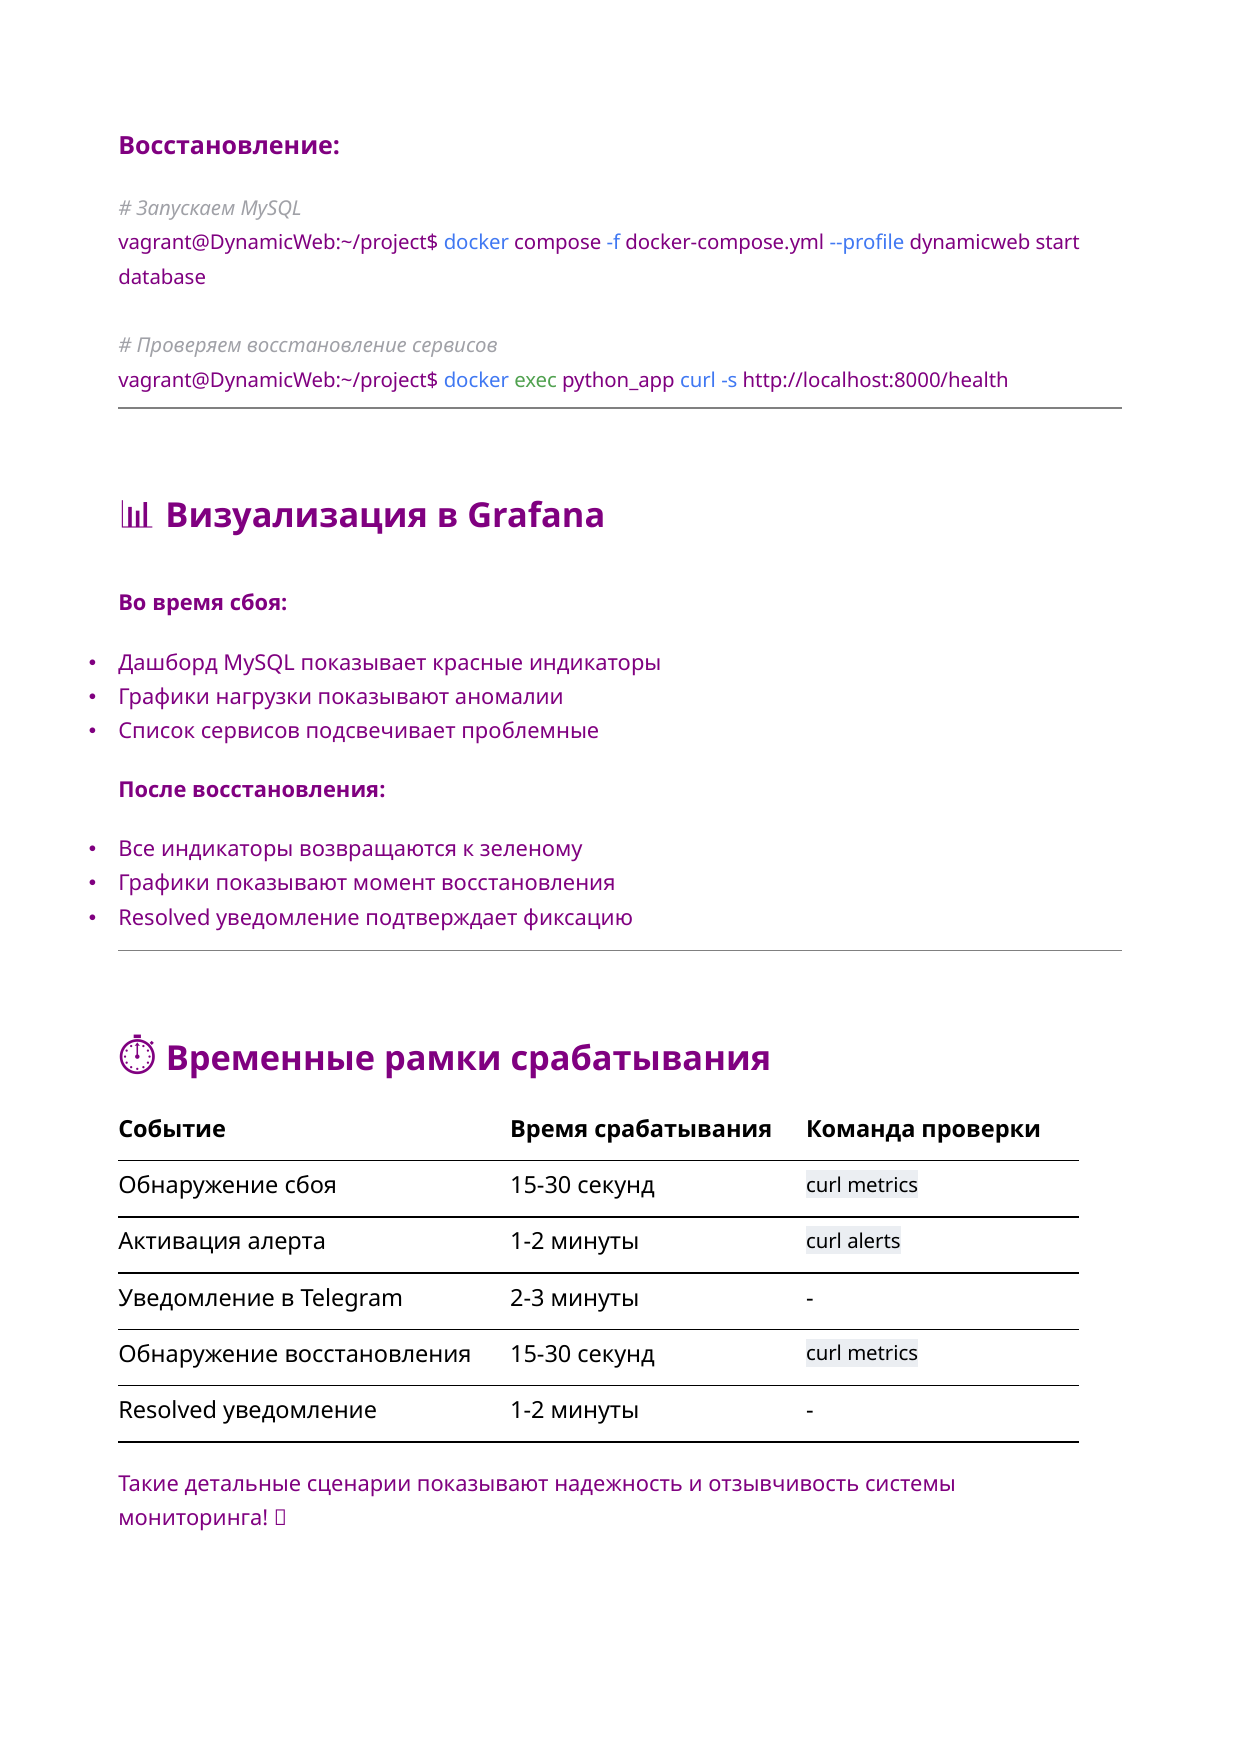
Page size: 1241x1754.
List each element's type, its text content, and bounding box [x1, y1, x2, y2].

table_cell 15-30 секунд [510, 1161, 806, 1216]
table_cell - [806, 1274, 1079, 1328]
list Дашборд MySQL показывает красные индикаторы [118, 647, 1122, 676]
text vagrant@DynamicWeb:~/project$ docker compose -f docker-compose.yml --profile dynamicweb start database [118, 221, 1122, 290]
list Графики нагрузки показывают аномалии [118, 681, 1122, 711]
text # Проверяем восстановление сервисов [118, 324, 1122, 359]
text Во время сбоя: [118, 587, 1122, 617]
list Все индикаторы возвращаются к зеленому [118, 833, 1122, 863]
table_cell 1-2 минуты [510, 1386, 806, 1441]
subtitle ⏱️ Временные рамки срабатывания [118, 1030, 1122, 1080]
table_cell Активация алерта [118, 1218, 510, 1272]
table_cell Обнаружение восстановления [118, 1330, 510, 1385]
table_cell - [806, 1386, 1079, 1441]
table_cell Уведомление в Telegram [118, 1274, 510, 1328]
text После восстановления: [118, 774, 1122, 804]
table_cell curl metrics [806, 1330, 1079, 1385]
list Список сервисов подсвечивает проблемные [118, 715, 1122, 745]
table_cell Resolved уведомление [118, 1386, 510, 1441]
table_header Время срабатывания [510, 1105, 806, 1160]
table_cell curl metrics [806, 1161, 1079, 1216]
subtitle 📊 Визуализация в Grafana [118, 487, 1122, 537]
text Такие детальные сценарии показывают надежность и отзывчивость системы мониторинга! 🚀 [118, 1467, 1122, 1531]
table_cell 1-2 минуты [510, 1218, 806, 1272]
text # Запускаем MySQL [118, 187, 1122, 221]
subtitle Восстановление: [118, 118, 1122, 162]
list Графики показывают момент восстановления [118, 867, 1122, 897]
text vagrant@DynamicWeb:~/project$ docker exec python_app curl -s http://localhost:8000/health [118, 359, 1122, 393]
table_cell 2-3 минуты [510, 1274, 806, 1328]
table_cell curl alerts [806, 1218, 1079, 1272]
table_header Команда проверки [806, 1105, 1079, 1160]
table_cell 15-30 секунд [510, 1330, 806, 1385]
table_header Событие [118, 1105, 510, 1160]
list Resolved уведомление подтверждает фиксацию [118, 902, 1122, 931]
table_cell Обнаружение сбоя [118, 1161, 510, 1216]
